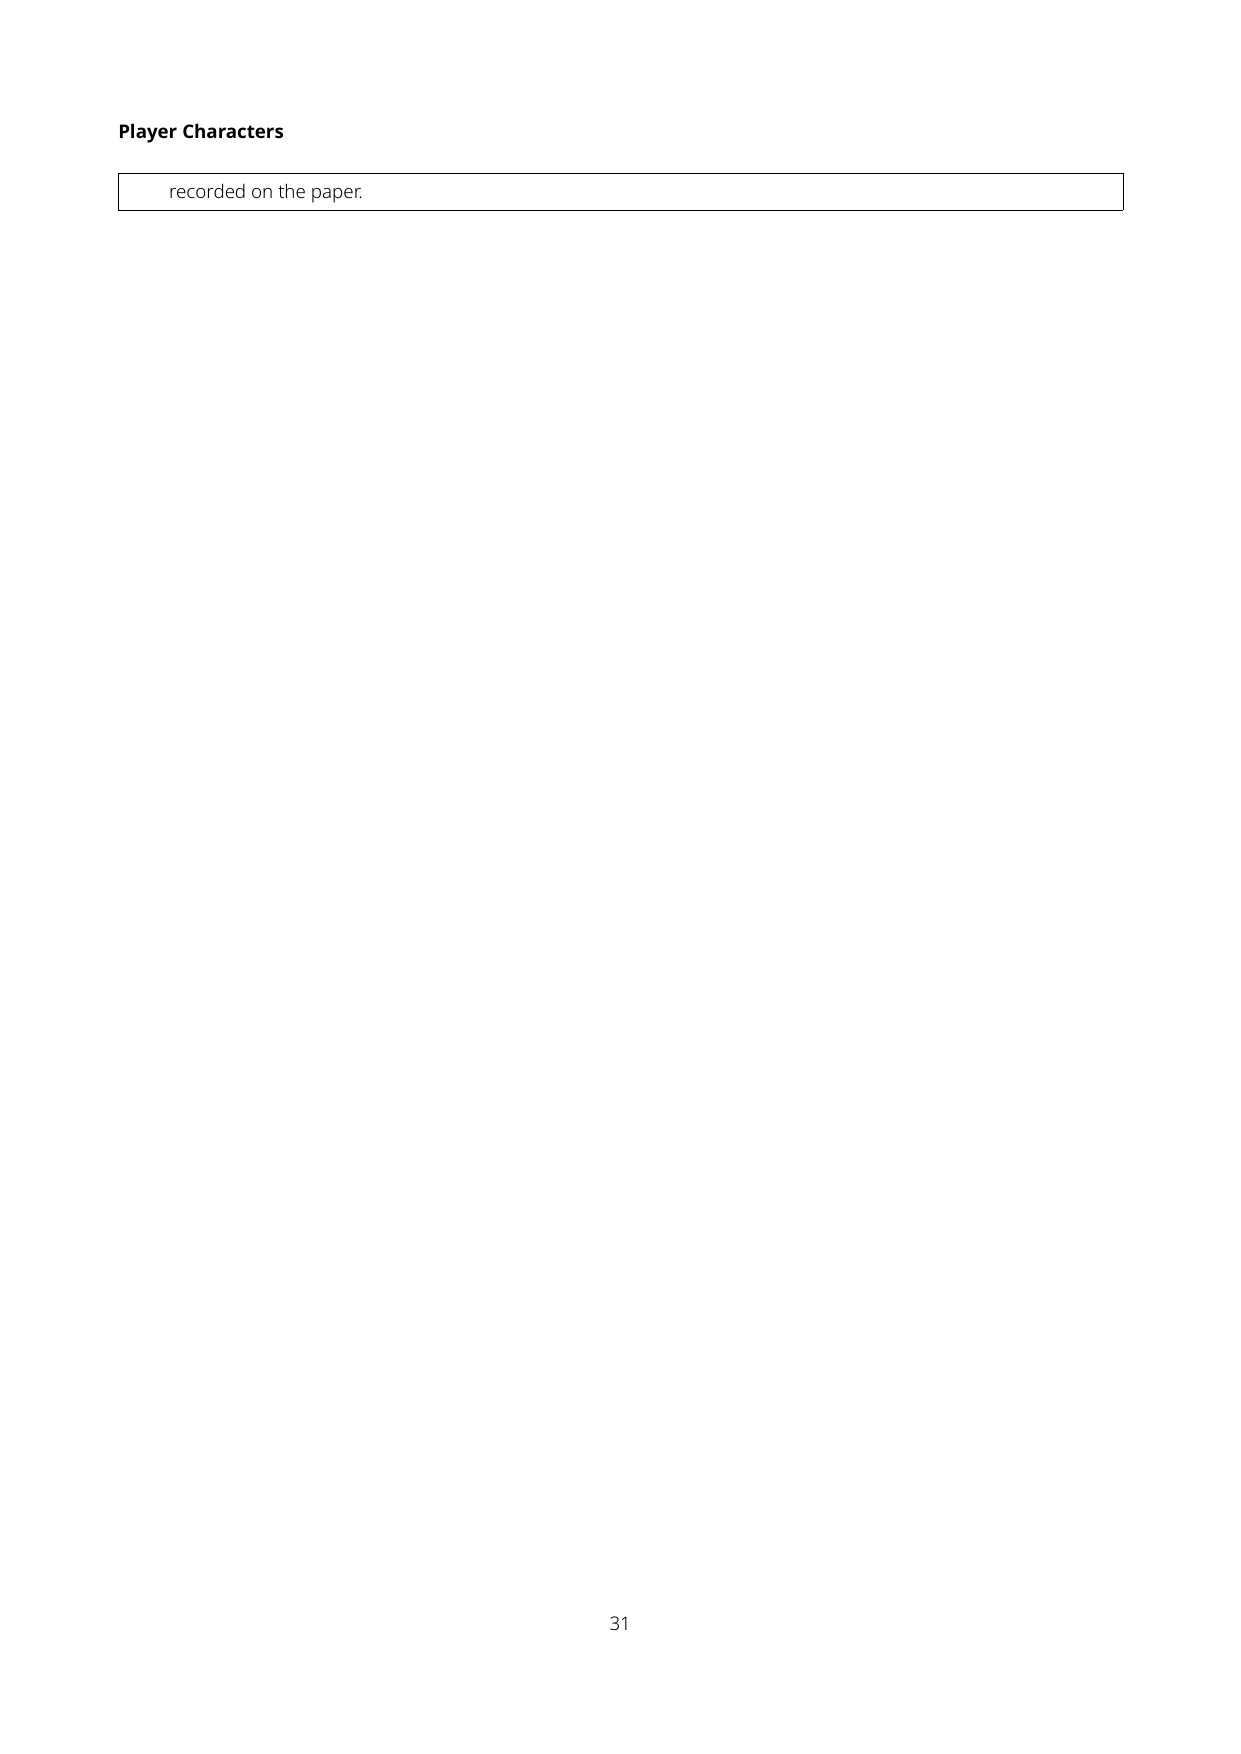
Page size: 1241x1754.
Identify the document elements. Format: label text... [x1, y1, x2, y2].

table_cell [604, 174, 635, 210]
table_cell recorded on the paper. [119, 174, 604, 210]
table_cell [1099, 174, 1123, 210]
